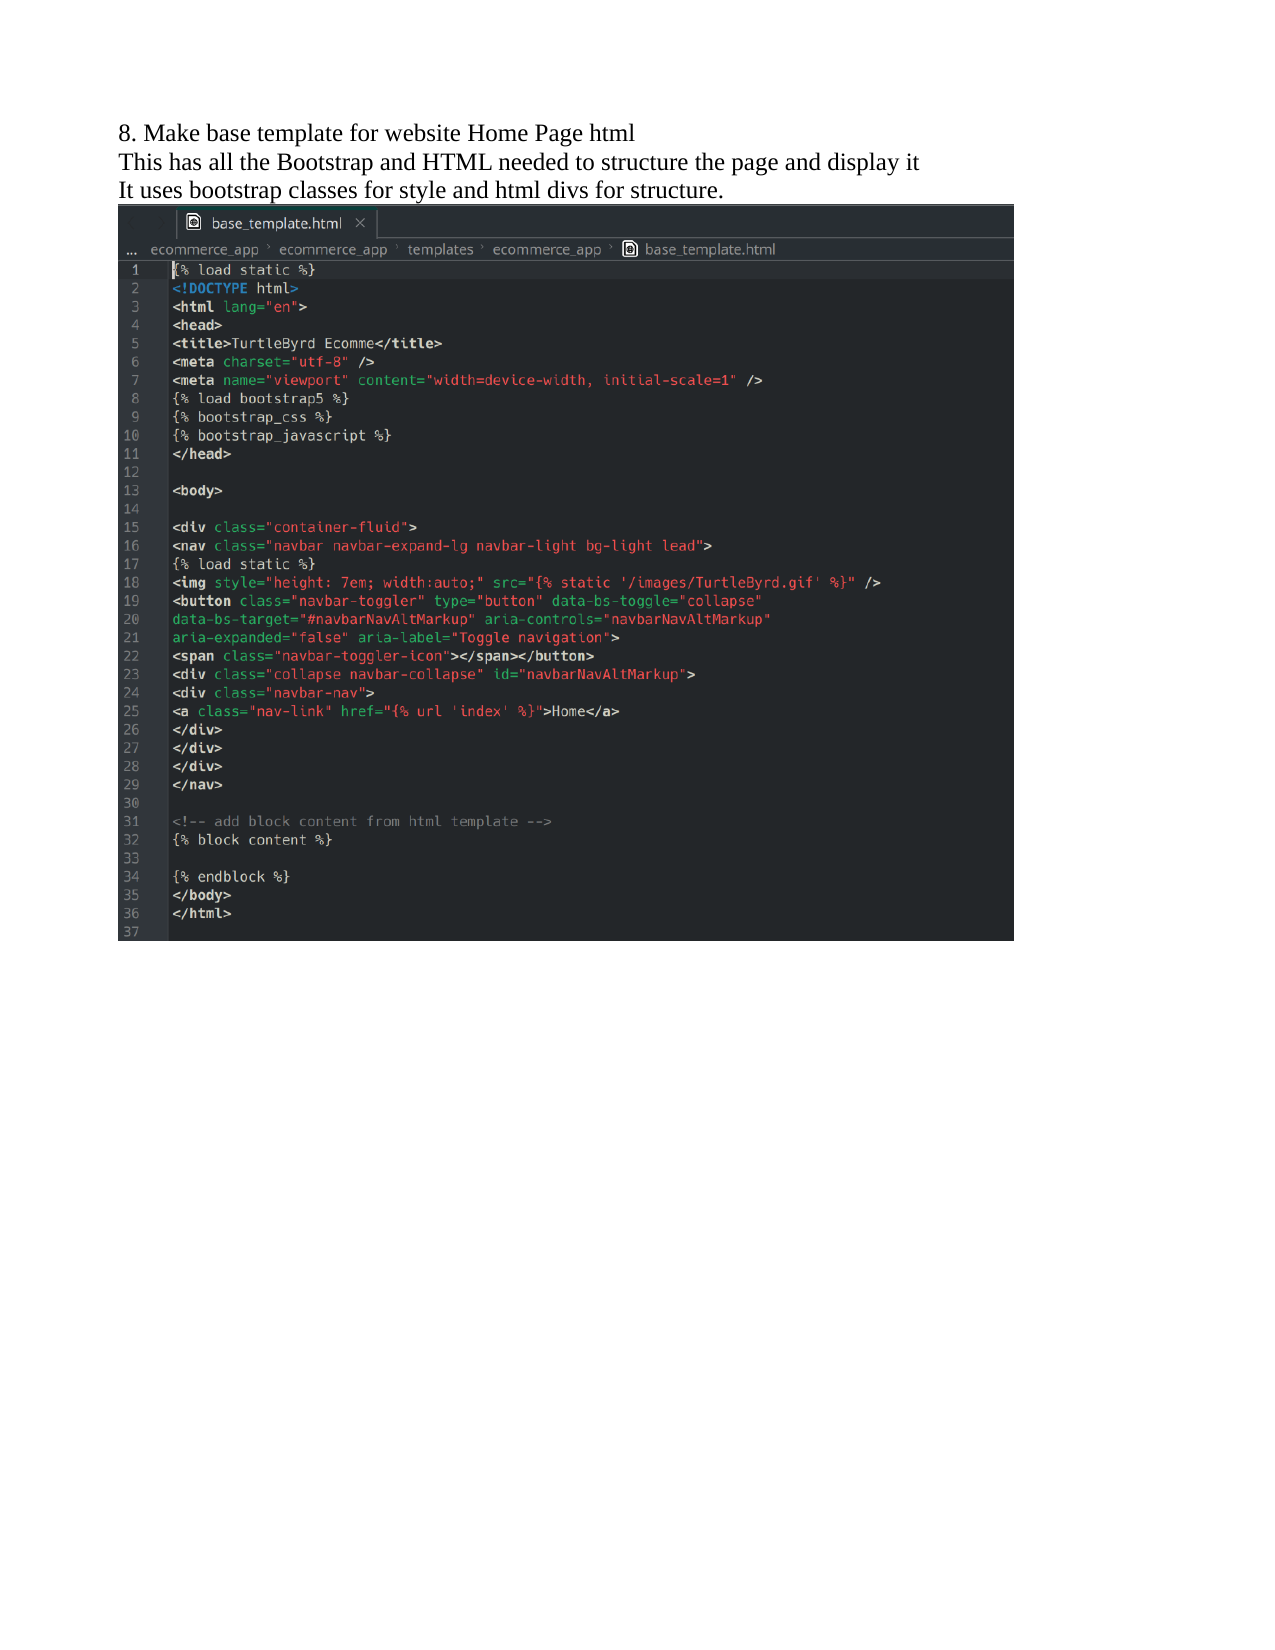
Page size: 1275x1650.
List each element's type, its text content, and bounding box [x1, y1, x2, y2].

text 8. Make base template for website Home Page html [118, 118, 1157, 147]
text It uses bootstrap classes for style and html divs for structure. [118, 176, 1157, 204]
picture [118, 204, 1014, 941]
text This has all the Bootstrap and HTML needed to structure the page and display it [118, 147, 1157, 176]
